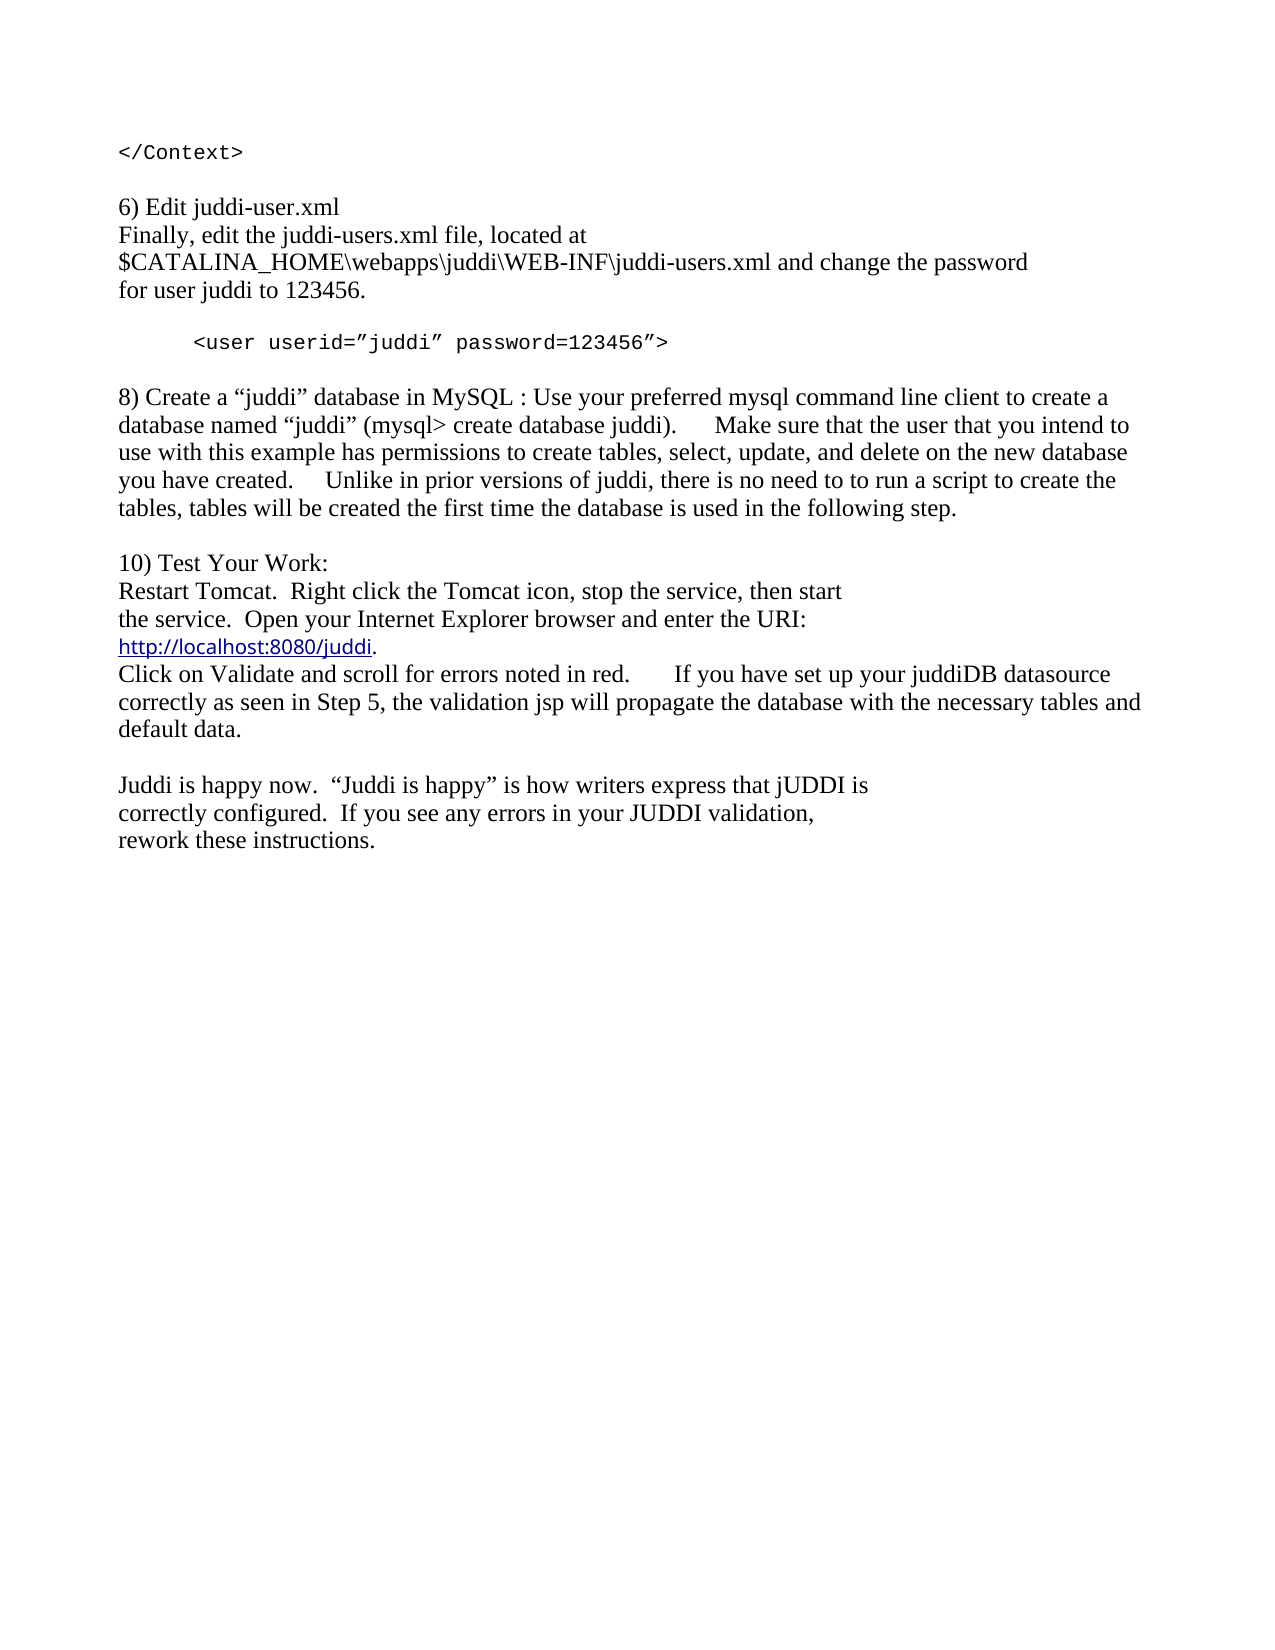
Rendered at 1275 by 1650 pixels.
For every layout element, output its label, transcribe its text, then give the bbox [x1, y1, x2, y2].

text http://localhost:8080/juddi. [118, 632, 1157, 660]
text $CATALINA_HOME\webapps\juddi\WEB-INF\juddi-users.xml and change the password [118, 248, 1157, 276]
list <user userid=”juddi” password=123456”> [156, 332, 1157, 355]
text Click on Validate and scroll for errors noted in red. If you have set up your juddiDB datasource correctly as seen in Step 5, the validation jsp will propagate the database with the necessary tables and default data. [118, 660, 1157, 743]
text the service. Open your Internet Explorer browser and enter the URI: [118, 605, 1157, 632]
text Restart Tomcat. Right click the Tomcat icon, stop the service, then start [118, 577, 1157, 605]
text for user juddi to 123456. [118, 276, 1157, 304]
text correctly configured. If you see any errors in your JUDDI validation, [118, 799, 1157, 826]
text 8) Create a “juddi” database in MySQL : Use your preferred mysql command line client to create a database named “juddi” (mysql> create database juddi). Make sure that the user that you intend to use with this example has permissions to create tables, select, update, and delete on the new database you have created. Unlike in prior versions of juddi, there is no need to to run a script to create the tables, tables will be created the first time the database is used in the following step. [118, 383, 1157, 522]
text </Context> [118, 142, 1157, 165]
text Finally, edit the juddi-users.xml file, located at [118, 221, 1157, 248]
text Juddi is happy now. “Juddi is happy” is how writers express that jUDDI is [118, 771, 1157, 799]
text 6) Edit juddi-user.xml [118, 193, 1157, 221]
text 10) Test Your Work: [118, 549, 1157, 577]
text rework these instructions. [118, 826, 1157, 854]
